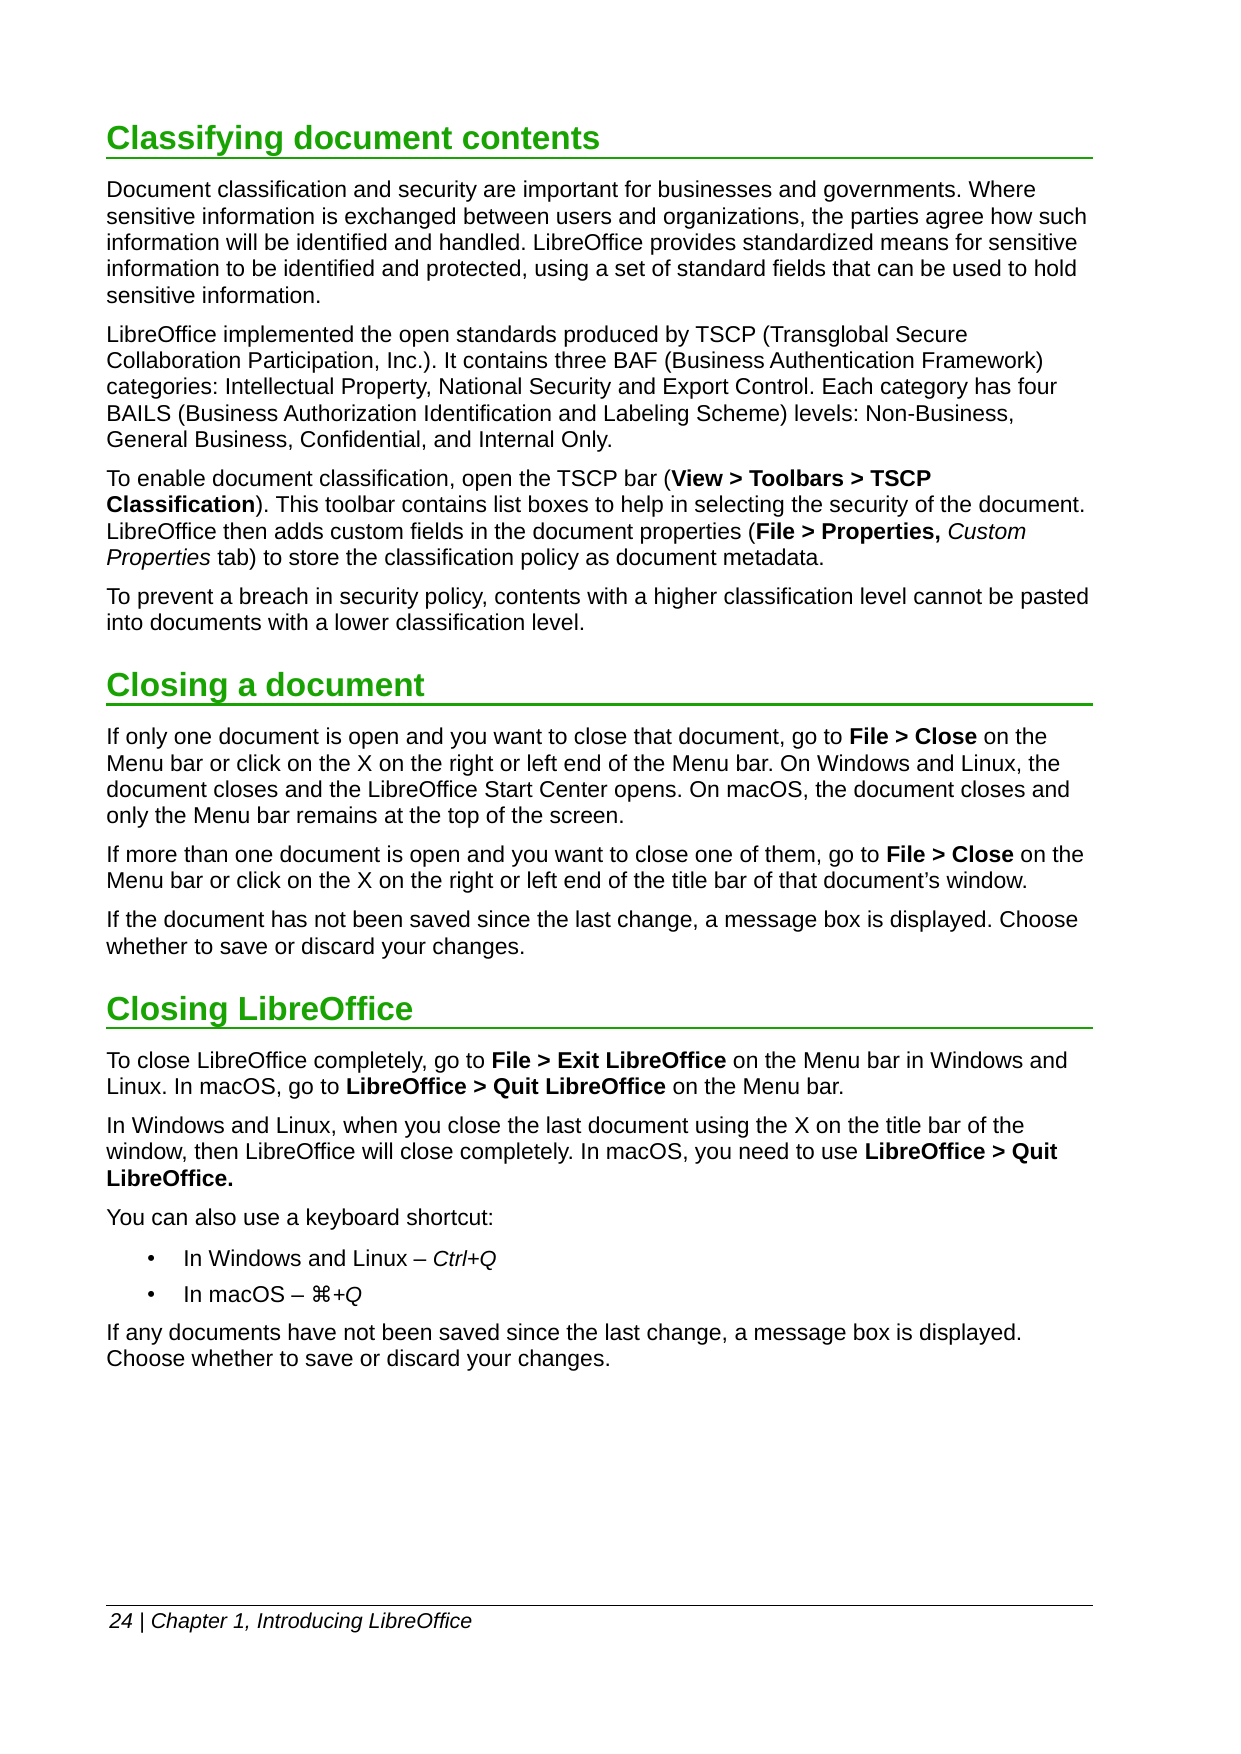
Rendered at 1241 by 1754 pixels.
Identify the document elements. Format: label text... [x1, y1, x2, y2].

text If the document has not been saved since the last change, a message box is displayed. Choose whether to save or discard your changes. [106, 906, 1093, 959]
subtitle Closing LibreOffice [106, 988, 1093, 1027]
list In macOS – ⌘+Q [144, 1278, 1093, 1310]
text LibreOffice implemented the open standards produced by TSCP (Transglobal Secure Collaboration Participation, Inc.). It contains three BAF (Business Authentication Framework) categories: Intellectual Property, National Security and Export Control. Each category has four BAILS (Business Authorization Identification and Labeling Scheme) levels: Non-Business, General Business, Confidential, and Internal Only. [106, 321, 1093, 452]
text You can also use a keyboard shortcut: [106, 1203, 1093, 1230]
text To enable document classification, open the TSCP bar (View > Toolbars > TSCP Classification). This toolbar contains list boxes to help in selecting the security of the document. LibreOffice then adds custom fields in the document properties (File > Properties, Custom Properties tab) to store the classification policy as document metadata. [106, 465, 1093, 570]
text To close LibreOffice completely, go to File > Exit LibreOffice on the Menu bar in Windows and Linux. In macOS, go to LibreOffice > Quit LibreOffice on the Menu bar. [106, 1047, 1093, 1099]
text If only one document is open and you want to close that document, go to File > Close on the Menu bar or click on the X on the right or left end of the Menu bar. On Windows and Linux, the document closes and the LibreOffice Start Center opens. On macOS, the document closes and only the Menu bar remains at the top of the screen. [106, 723, 1093, 829]
text If more than one document is open and you want to close one of them, go to File > Close on the Menu bar or click on the X on the right or left end of the title bar of that document’s window. [106, 841, 1093, 894]
text To prevent a breach in security policy, contents with a higher classification level cannot be pasted into documents with a lower classification level. [106, 583, 1093, 636]
text In Windows and Linux, when you close the last document using the X on the title bar of the window, then LibreOffice will close completely. In macOS, you need to use LibreOffice > Quit LibreOffice. [106, 1112, 1093, 1191]
text Document classification and security are important for businesses and governments. Where sensitive information is exchanged between users and organizations, the parties agree how such information will be identified and handled. LibreOffice provides standardized means for sensitive information to be identified and protected, using a set of standard fields that can be used to hold sensitive information. [106, 176, 1093, 308]
list In Windows and Linux – Ctrl+Q [144, 1242, 1093, 1272]
text If any documents have not been saved since the last change, a message box is displayed. Choose whether to save or discard your changes. [106, 1319, 1093, 1371]
subtitle Classifying document contents [106, 118, 1093, 157]
subtitle Closing a document [106, 665, 1093, 703]
